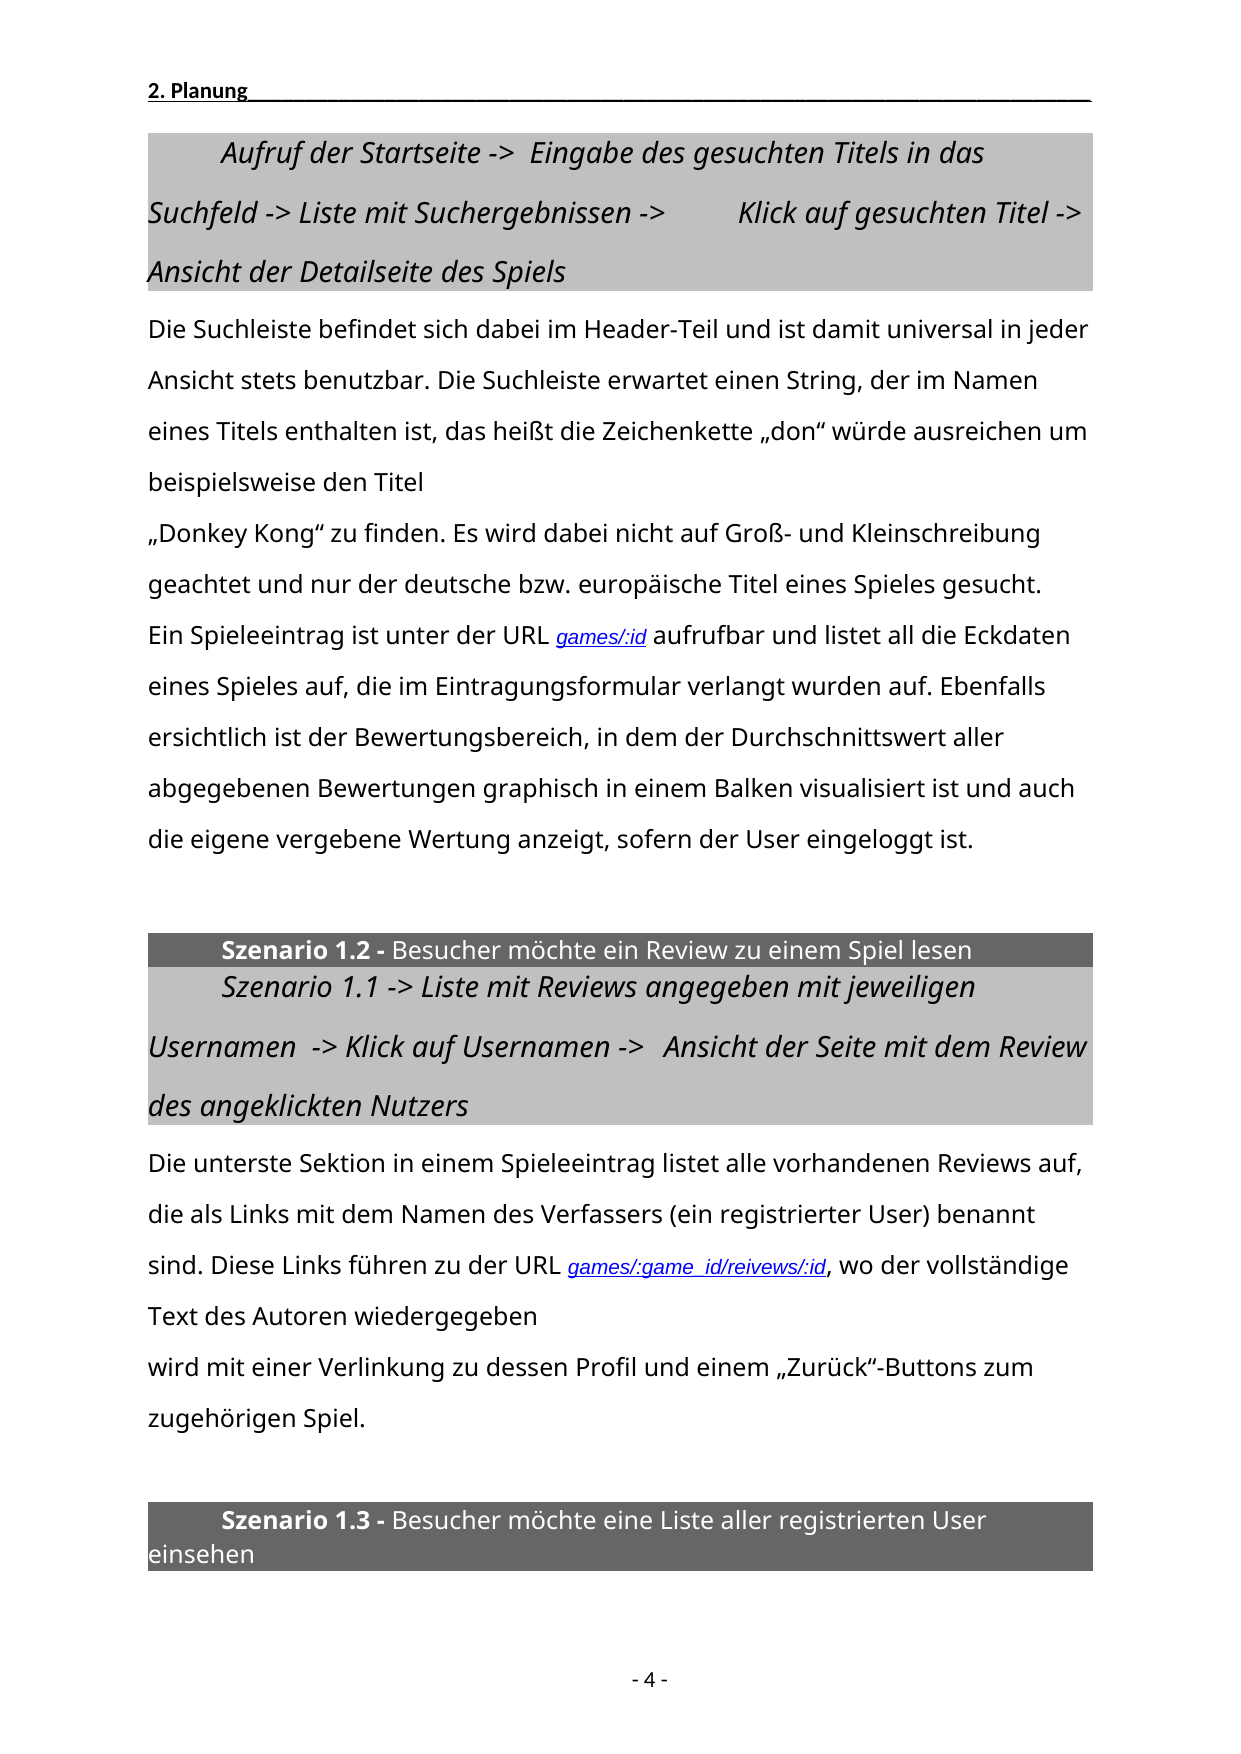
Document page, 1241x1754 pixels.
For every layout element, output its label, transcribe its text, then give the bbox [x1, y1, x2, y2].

text Aufruf der Startseite -> Eingabe des gesuchten Titels in das Suchfeld -> Liste mit Suchergebnissen -> Klick auf gesuchten Titel -> Ansicht der Detailseite des Spiels [148, 133, 1093, 291]
text Ein Spieleeintrag ist unter der URL games/:id aufrufbar und listet all die Eckdaten eines Spieles auf, die im Eintragungsformular verlangt wurden auf. Ebenfalls ersichtlich ist der Bewertungsbereich, in dem der Durchschnittswert aller abgegebenen Bewertungen graphisch in einem Balken visualisiert ist und auch die eigene vergebene Wertung anzeigt, sofern der User eingeloggt ist. [148, 617, 1093, 856]
text Die unterste Sektion in einem Spieleeintrag listet alle vorhandenen Reviews auf, die als Links mit dem Namen des Verfassers (ein registrierter User) benannt sind. Diese Links führen zu der URL games/:game_id/reivews/:id, wo der vollständige Text des Autoren wiedergegeben [148, 1145, 1093, 1332]
text „Donkey Kong“ zu finden. Es wird dabei nicht auf Groß- und Kleinschreibung geachtet und nur der deutsche bzw. europäische Titel eines Spieles gesucht. [148, 515, 1093, 601]
text Szenario 1.1 -> Liste mit Reviews angegeben mit jeweiligen Usernamen -> Klick auf Usernamen -> Ansicht der Seite mit dem Review des angeklickten Nutzers [148, 967, 1093, 1125]
subtitle Szenario 1.3 - Besucher möchte eine Liste aller registrierten User einsehen [148, 1502, 1093, 1571]
subtitle Szenario 1.2 - Besucher möchte ein Review zu einem Spiel lesen [148, 933, 1093, 967]
text wird mit einer Verlinkung zu dessen Profil und einem „Zurück“-Buttons zum zugehörigen Spiel. [148, 1349, 1093, 1434]
text Die Suchleiste befindet sich dabei im Header-Teil und ist damit universal in jeder Ansicht stets benutzbar. Die Suchleiste erwartet einen String, der im Namen eines Titels enthalten ist, das heißt die Zeichenkette „don“ würde ausreichen um beispielsweise den Titel [148, 311, 1093, 498]
